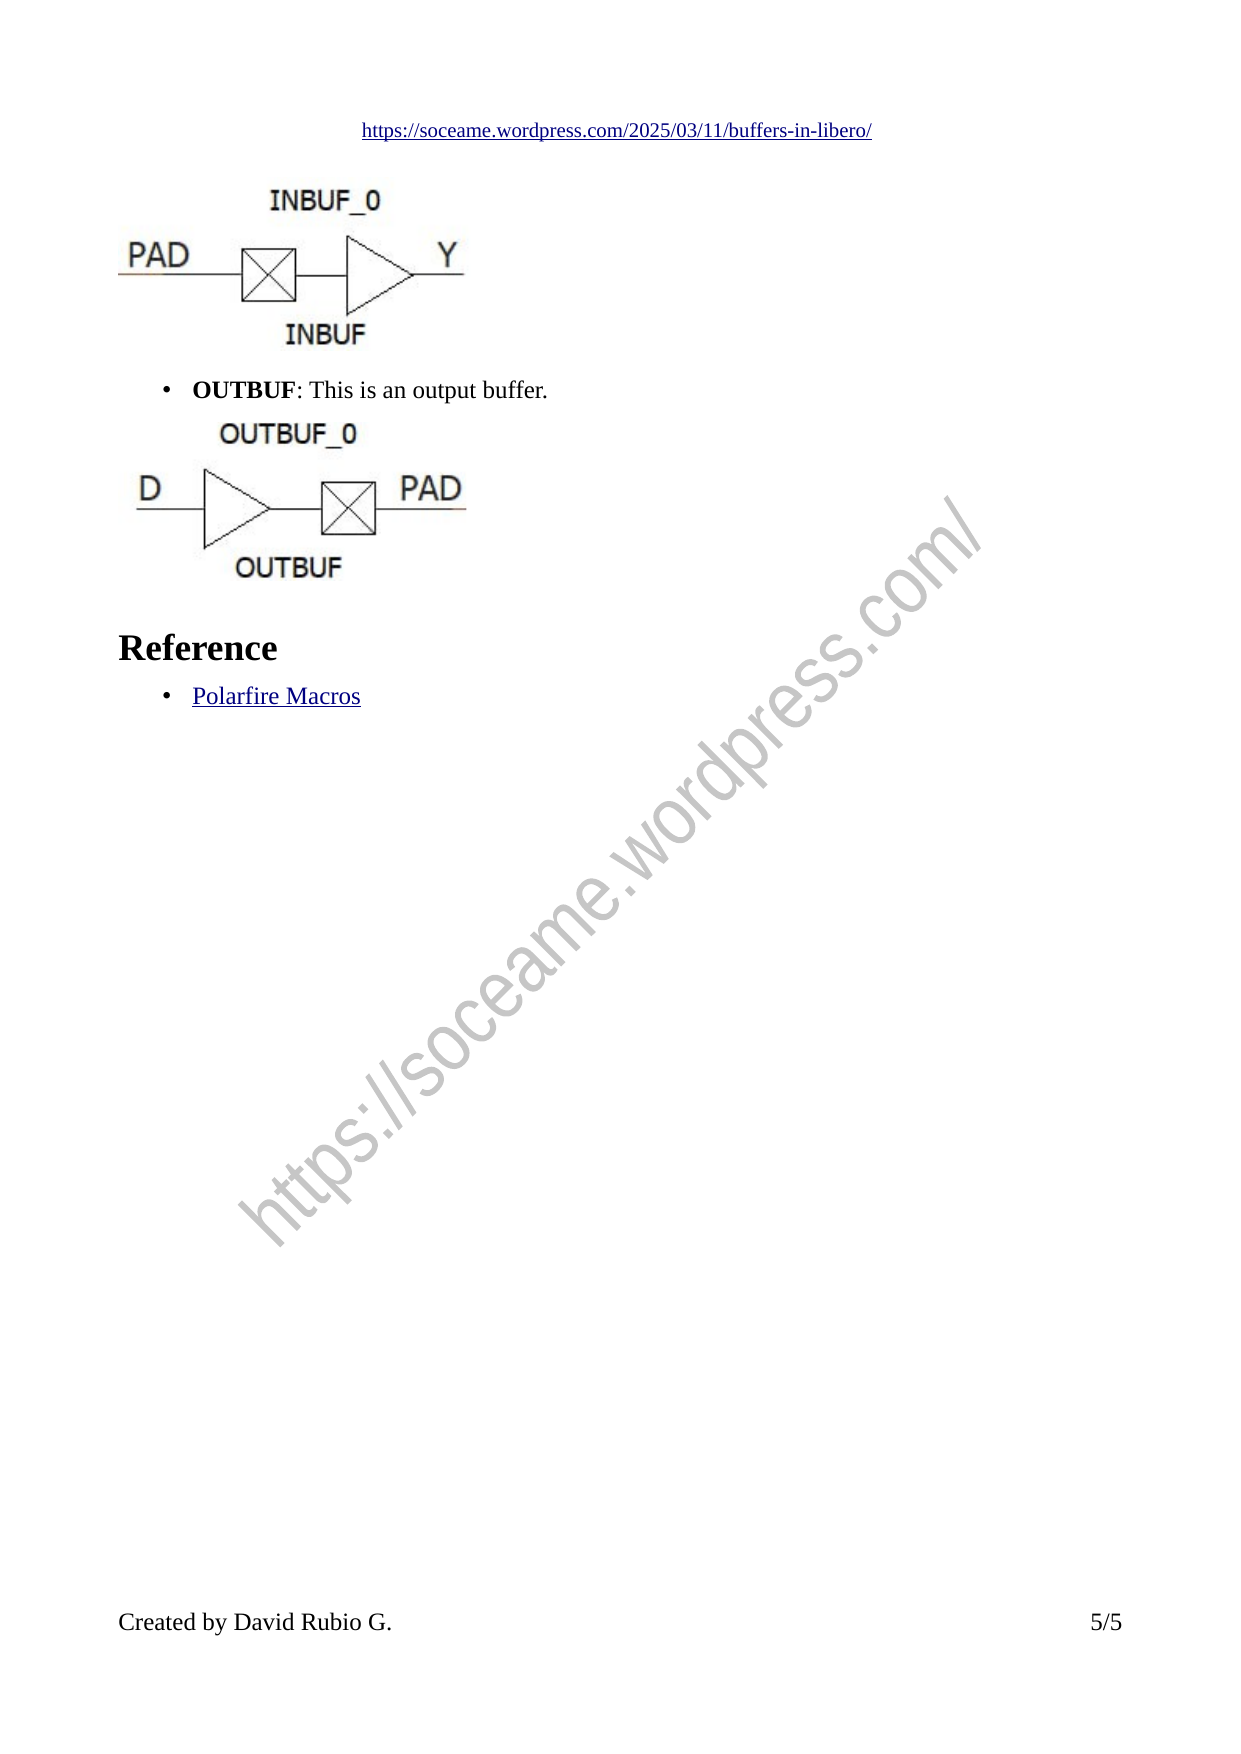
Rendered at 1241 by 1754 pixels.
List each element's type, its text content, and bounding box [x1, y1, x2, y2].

picture [118, 422, 467, 581]
picture [118, 177, 486, 351]
list Polarfire Macros [162, 681, 1122, 710]
list OUTBUF: This is an output buffer. [162, 375, 1122, 403]
subtitle Reference [118, 625, 1122, 668]
